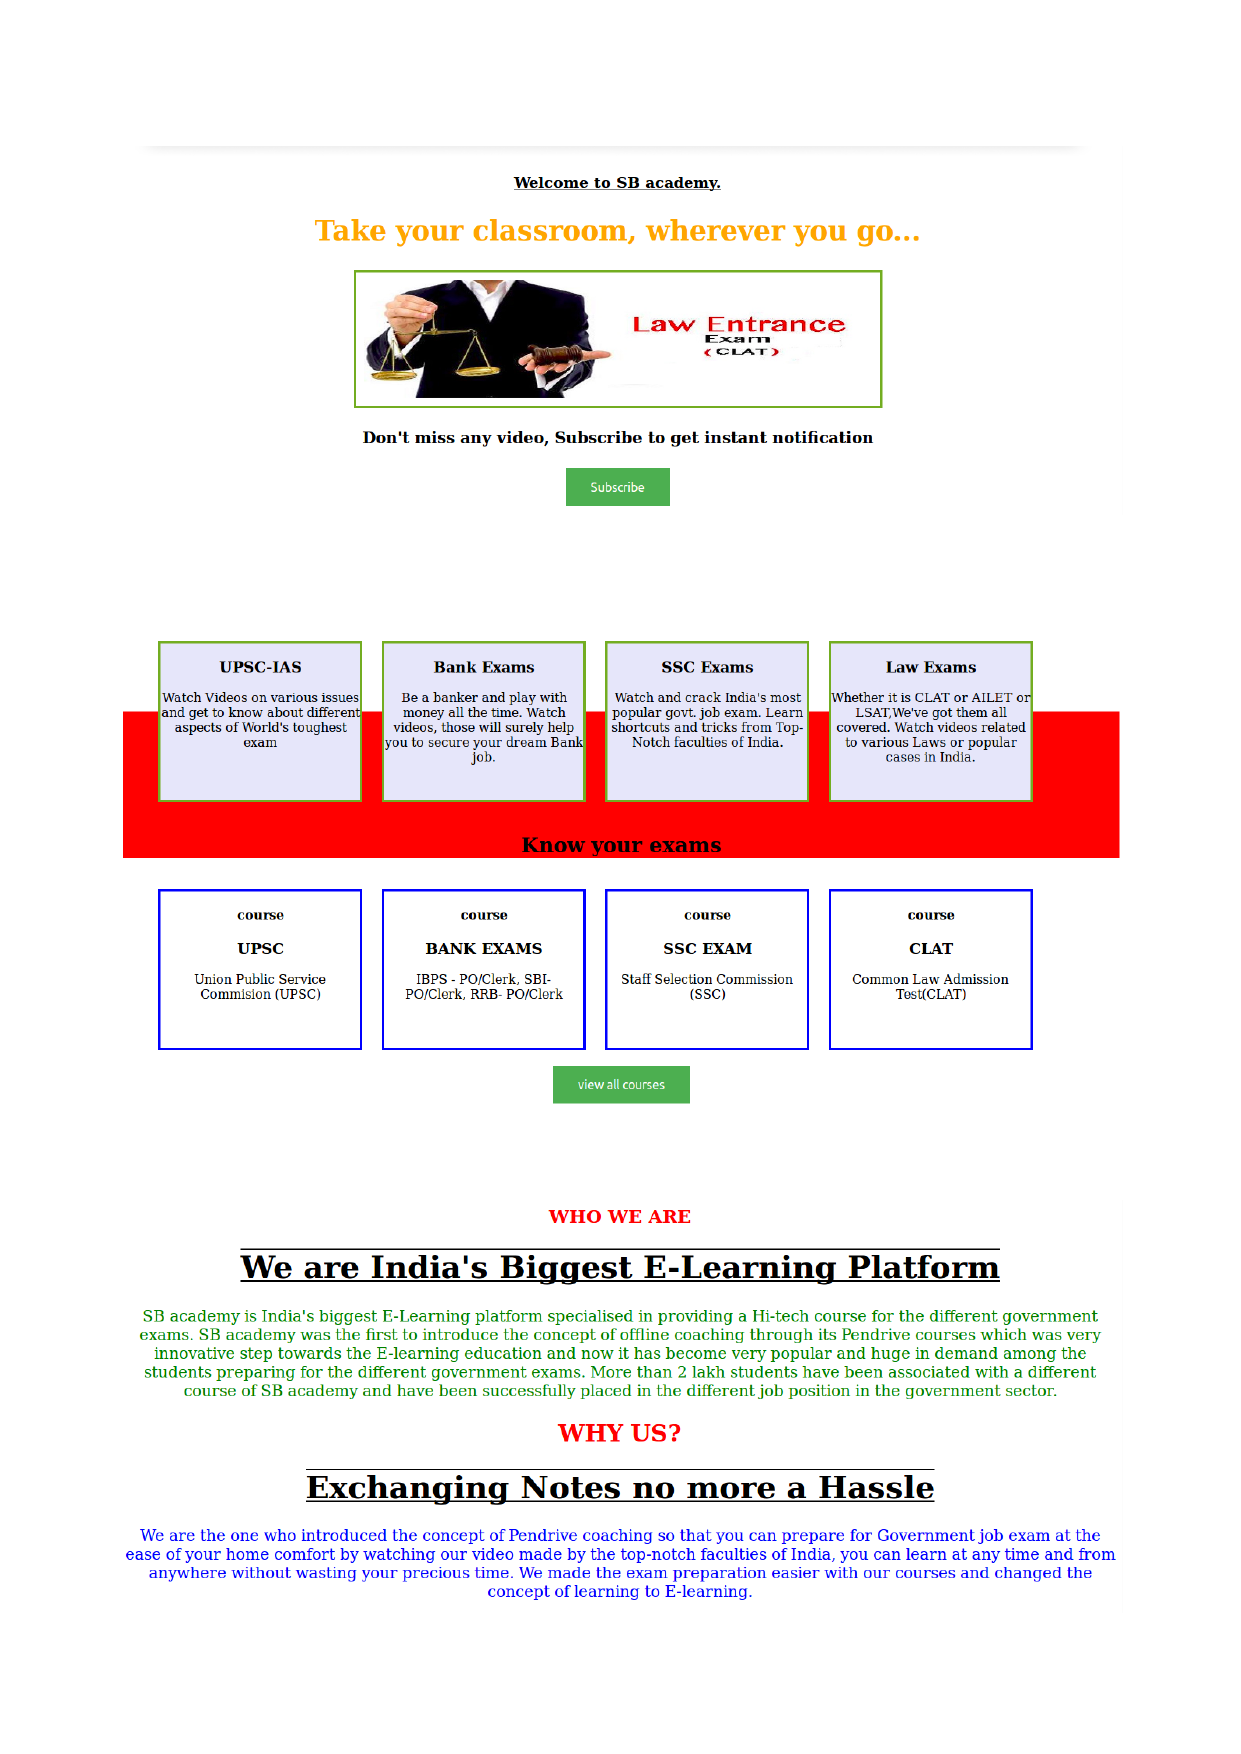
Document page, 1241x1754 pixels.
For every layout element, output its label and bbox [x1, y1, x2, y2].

picture [118, 1200, 1123, 1613]
picture [118, 629, 1123, 1114]
picture [118, 146, 1123, 515]
